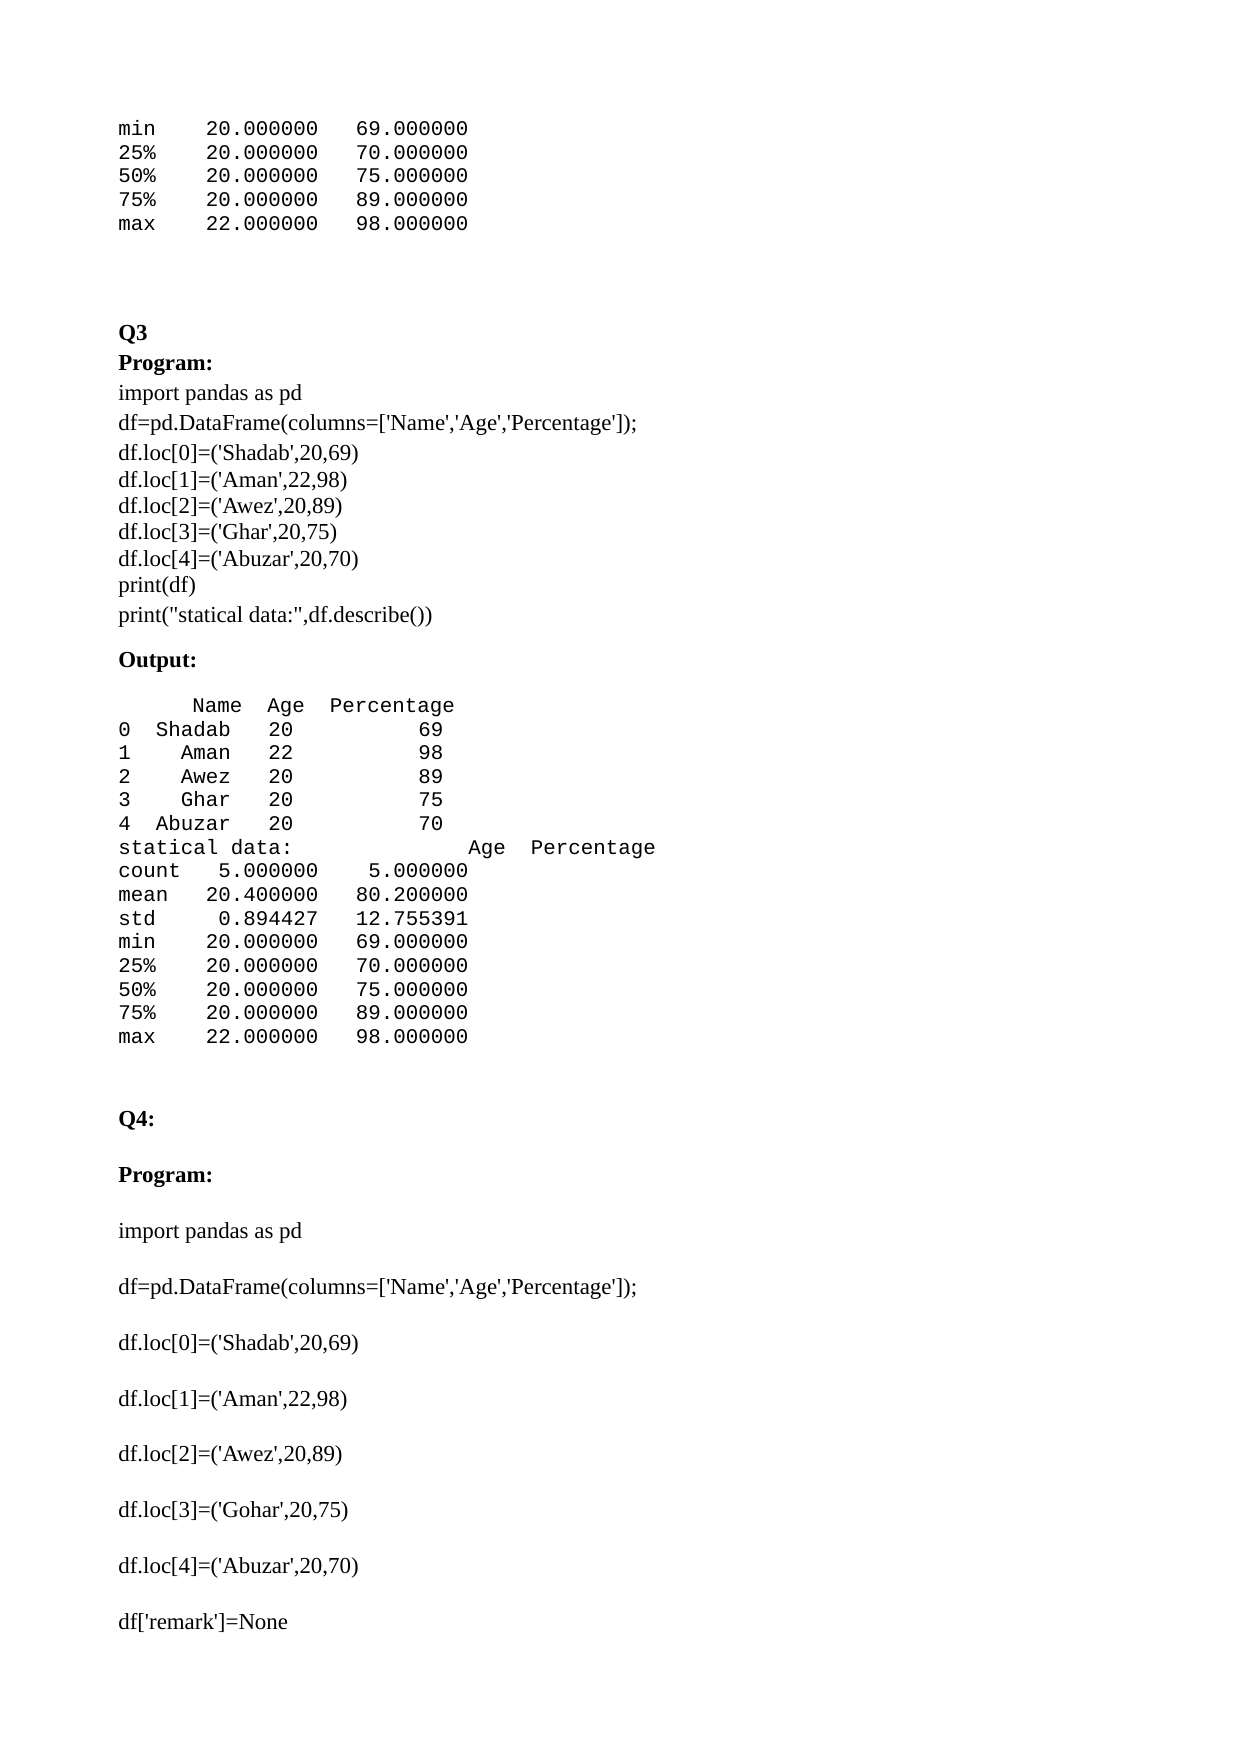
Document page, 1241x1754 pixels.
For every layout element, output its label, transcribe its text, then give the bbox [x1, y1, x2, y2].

text df.loc[0]=('Shadab',20,69) [118, 1329, 1122, 1355]
text print(df) [118, 571, 1122, 597]
text max 22.000000 98.000000 [118, 1026, 1122, 1049]
text 25% 20.000000 70.000000 [118, 142, 1122, 165]
text Q3 [118, 318, 1122, 345]
text 1 Aman 22 98 [118, 742, 1122, 766]
text mean 20.400000 80.200000 [118, 884, 1122, 908]
text min 20.000000 69.000000 [118, 118, 1122, 142]
text 75% 20.000000 89.000000 [118, 189, 1122, 213]
text 2 Awez 20 89 [118, 766, 1122, 789]
text df.loc[1]=('Aman',22,98) [118, 466, 1122, 492]
text Output: [118, 646, 1122, 672]
text max 22.000000 98.000000 [118, 213, 1122, 236]
text df=pd.DataFrame(columns=['Name','Age','Percentage']); [118, 409, 1122, 436]
text 0 Shadab 20 69 [118, 718, 1122, 742]
text import pandas as pd [118, 379, 1122, 405]
text 4 Abuzar 20 70 [118, 813, 1122, 837]
text Program: [118, 1161, 1122, 1188]
text df=pd.DataFrame(columns=['Name','Age','Percentage']); [118, 1273, 1122, 1299]
text 50% 20.000000 75.000000 [118, 165, 1122, 189]
text df.loc[2]=('Awez',20,89) [118, 492, 1122, 518]
text print("statical data:",df.describe()) [118, 601, 1122, 628]
text 25% 20.000000 70.000000 [118, 955, 1122, 979]
text Q4: [118, 1105, 1122, 1132]
text 75% 20.000000 89.000000 [118, 1002, 1122, 1026]
text df.loc[1]=('Aman',22,98) [118, 1384, 1122, 1411]
text 50% 20.000000 75.000000 [118, 979, 1122, 1002]
text min 20.000000 69.000000 [118, 931, 1122, 955]
text df.loc[2]=('Awez',20,89) [118, 1440, 1122, 1467]
text Program: [118, 349, 1122, 375]
text Name Age Percentage [118, 691, 1122, 718]
text df.loc[3]=('Gohar',20,75) [118, 1496, 1122, 1523]
text import pandas as pd [118, 1217, 1122, 1243]
text df.loc[4]=('Abuzar',20,70) [118, 1552, 1122, 1578]
text 3 Ghar 20 75 [118, 789, 1122, 813]
text df.loc[3]=('Ghar',20,75) [118, 518, 1122, 545]
text std 0.894427 12.755391 [118, 908, 1122, 931]
text count 5.000000 5.000000 [118, 860, 1122, 884]
text statical data: Age Percentage [118, 837, 1122, 860]
text df['remark']=None [118, 1608, 1122, 1634]
text df.loc[4]=('Abuzar',20,70) [118, 545, 1122, 571]
text df.loc[0]=('Shadab',20,69) [118, 439, 1122, 466]
